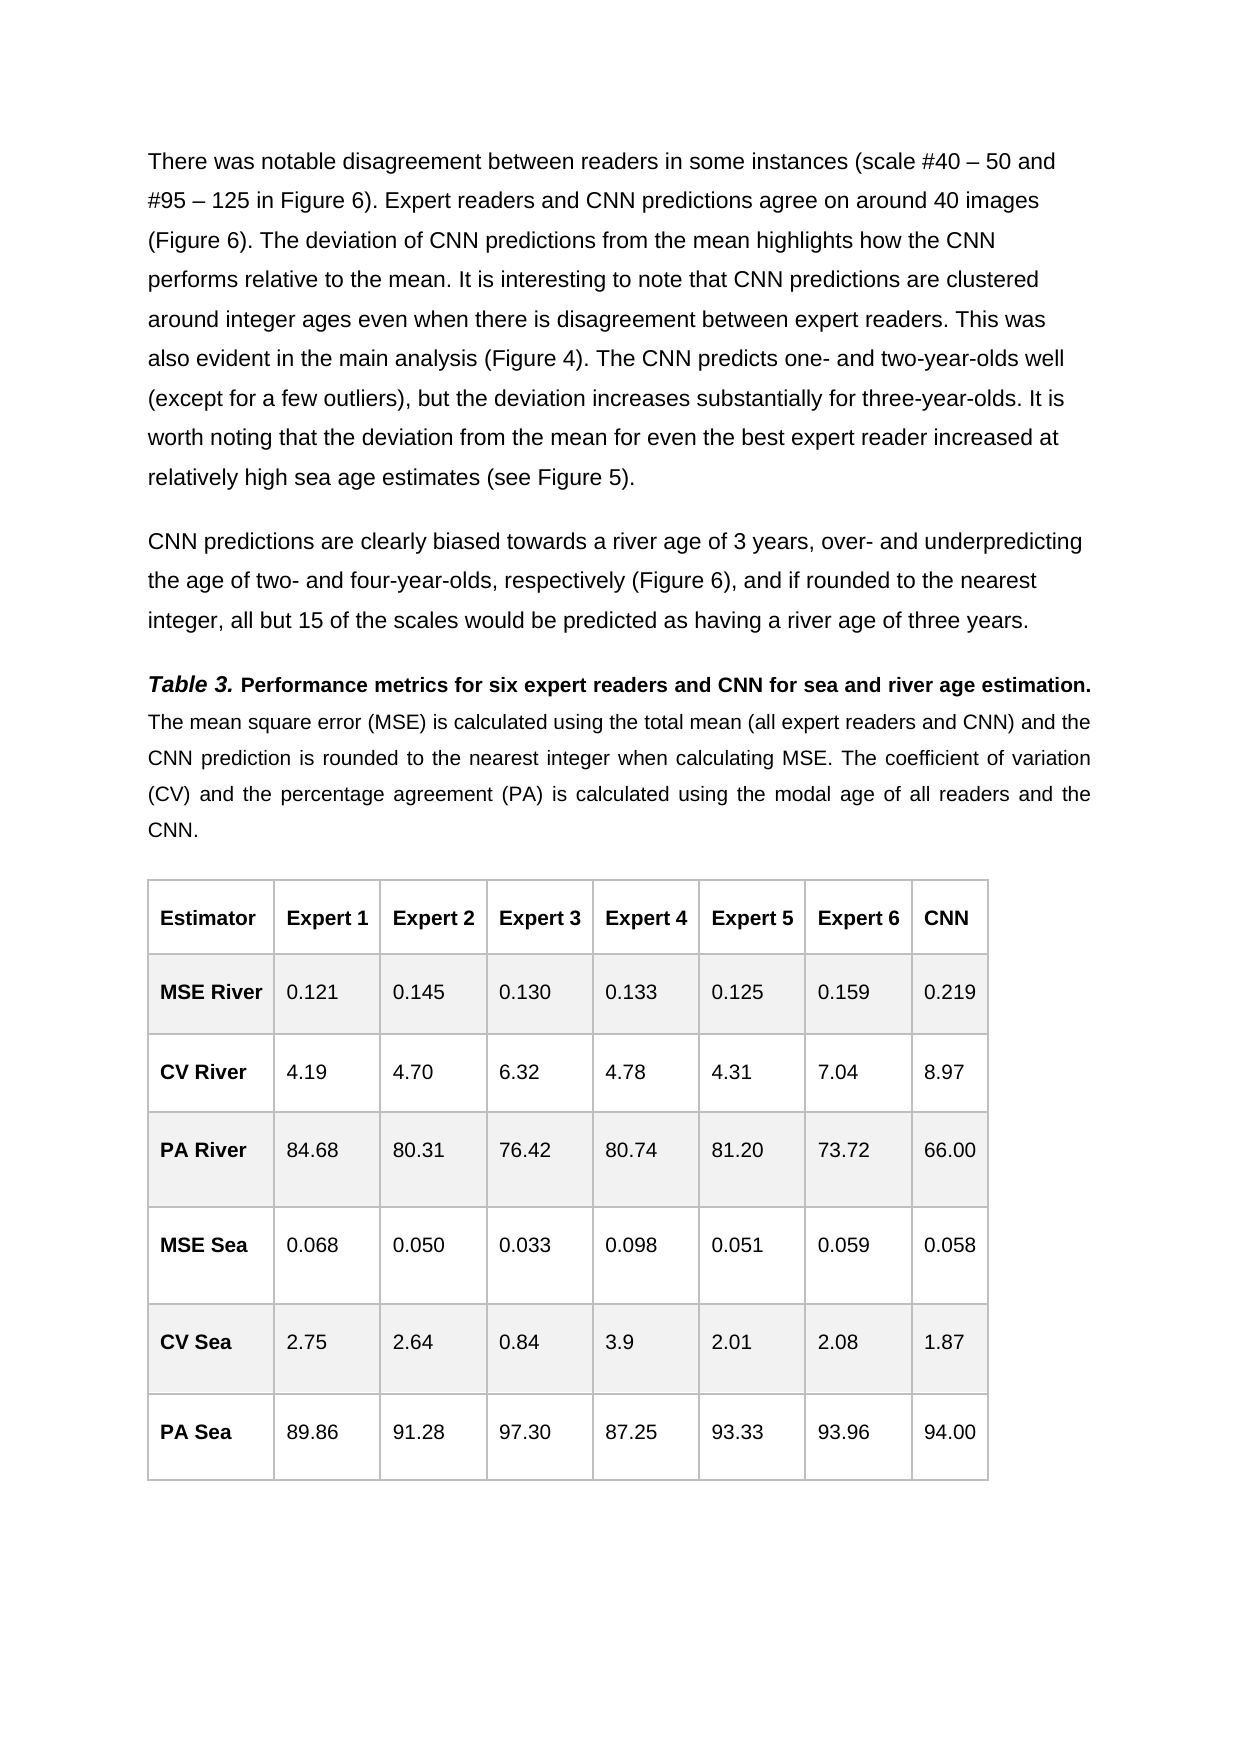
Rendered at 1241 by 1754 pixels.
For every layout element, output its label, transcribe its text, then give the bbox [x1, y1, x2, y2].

table_cell PA Sea [149, 1395, 273, 1479]
text There was notable disagreement between readers in some instances (scale #40 – 50 and #95 – 125 in Figure 6). Expert readers and CNN predictions agree on around 40 images (Figure 6). The deviation of CNN predictions from the mean highlights how the CNN performs relative to the mean. It is interesting to note that CNN predictions are clustered around integer ages even when there is disagreement between expert readers. This was also evident in the main analysis (Figure 4). The CNN predicts one- and two-year-olds well (except for a few outliers), but the deviation increases substantially for three-year-olds. It is worth noting that the deviation from the mean for even the best expert reader increased at relatively high sea age estimates (see Figure 5). [148, 148, 1093, 490]
table_cell 0.068 [275, 1208, 379, 1303]
table_cell 4.31 [700, 1035, 804, 1111]
table_cell 81.20 [700, 1113, 804, 1206]
table_header Expert 3 [488, 881, 592, 952]
text Table 3. Performance metrics for six expert readers and CNN for sea and river age estimation. The mean square error (MSE) is calculated using the total mean (all expert readers and CNN) and the CNN prediction is rounded to the nearest integer when calculating MSE. The coefficient of variation (CV) and the percentage agreement (PA) is calculated using the modal age of all readers and the CNN. [148, 671, 1093, 841]
table_cell 0.130 [488, 955, 592, 1033]
table_cell 80.74 [594, 1113, 698, 1206]
table_header Expert 1 [275, 881, 379, 952]
table_cell 0.050 [381, 1208, 486, 1303]
table_header Expert 2 [381, 881, 486, 952]
table_cell MSE River [149, 955, 273, 1033]
table_cell 0.121 [275, 955, 379, 1033]
table_cell 0.125 [700, 955, 804, 1033]
table_cell PA River [149, 1113, 273, 1206]
table_cell 2.01 [700, 1305, 804, 1392]
table_cell 0.059 [806, 1208, 911, 1303]
table_cell 4.70 [381, 1035, 486, 1111]
table_cell 0.051 [700, 1208, 804, 1303]
table_header Expert 4 [594, 881, 698, 952]
table_header Expert 5 [700, 881, 804, 952]
table_cell 84.68 [275, 1113, 379, 1206]
table_cell 1.87 [913, 1305, 987, 1392]
table_header CNN [913, 881, 987, 952]
table_cell 89.86 [275, 1395, 379, 1479]
table_cell 0.033 [488, 1208, 592, 1303]
table_cell 0.058 [913, 1208, 987, 1303]
table_cell 3.9 [594, 1305, 698, 1392]
table_header Estimator [149, 881, 273, 952]
table_cell MSE Sea [149, 1208, 273, 1303]
table_cell CV River [149, 1035, 273, 1111]
table_cell 0.159 [806, 955, 911, 1033]
table_cell 91.28 [381, 1395, 486, 1479]
table_cell 2.75 [275, 1305, 379, 1392]
table_cell 7.04 [806, 1035, 911, 1111]
table_cell CV Sea [149, 1305, 273, 1392]
table_cell 0.098 [594, 1208, 698, 1303]
table_cell 4.19 [275, 1035, 379, 1111]
table_cell 4.78 [594, 1035, 698, 1111]
table_cell 2.08 [806, 1305, 911, 1392]
table_cell 6.32 [488, 1035, 592, 1111]
table_cell 94.00 [913, 1395, 987, 1479]
table_cell 0.133 [594, 955, 698, 1033]
table_cell 0.84 [488, 1305, 592, 1392]
table_cell 0.145 [381, 955, 486, 1033]
table_header Expert 6 [806, 881, 911, 952]
table_cell 76.42 [488, 1113, 592, 1206]
table_cell 0.219 [913, 955, 987, 1033]
text CNN predictions are clearly biased towards a river age of 3 years, over- and underpredicting the age of two- and four-year-olds, respectively (Figure 6), and if rounded to the nearest integer, all but 15 of the scales would be predicted as having a river age of three years. [148, 528, 1093, 633]
table_cell 8.97 [913, 1035, 987, 1111]
table_cell 66.00 [913, 1113, 987, 1206]
table_cell 80.31 [381, 1113, 486, 1206]
table_cell 97.30 [488, 1395, 592, 1479]
table_cell 2.64 [381, 1305, 486, 1392]
table_cell 87.25 [594, 1395, 698, 1479]
table_cell 93.96 [806, 1395, 911, 1479]
table_cell 73.72 [806, 1113, 911, 1206]
table_cell 93.33 [700, 1395, 804, 1479]
